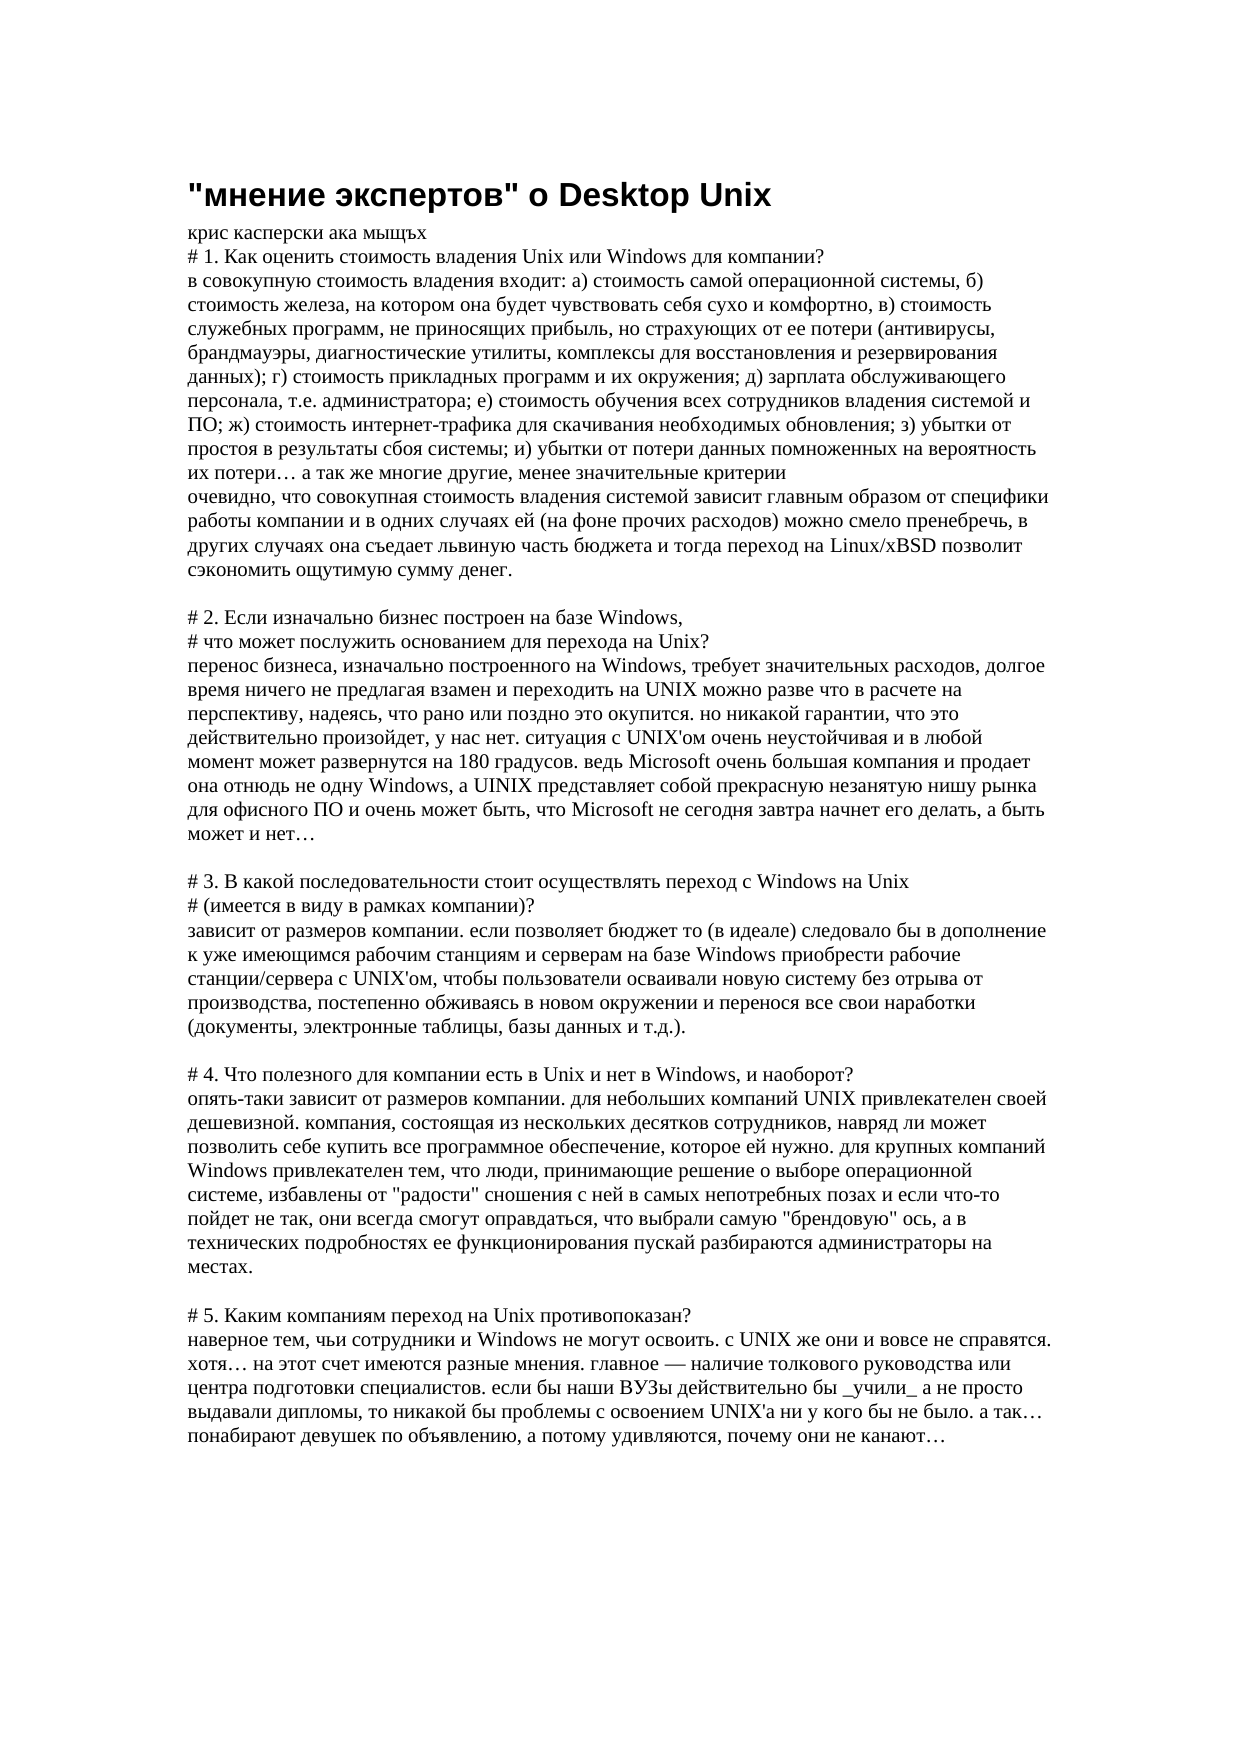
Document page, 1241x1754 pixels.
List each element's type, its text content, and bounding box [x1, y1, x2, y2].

text перенос бизнеса, изначально построенного на Windows, требует значительных расходов, долгое время ничего не предлагая взамен и переходить на UNIX можно разве что в расчете на перспективу, надеясь, что рано или поздно это окупится. но никакой гарантии, что это действительно произойдет, у нас нет. ситуация с UNIX'ом очень неустойчивая и в любой момент может развернутся на 180 градусов. ведь Microsoft очень большая компания и продает она отнюдь не одну Windows, а UINIX представляет собой прекрасную незанятую нишу рынка для офисного ПО и очень может быть, что Microsoft не сегодня завтра начнет его делать, а быть может и нет… [187, 653, 1053, 845]
text очевидно, что совокупная стоимость владения системой зависит главным образом от специфики работы компании и в одних случаях ей (на фоне прочих расходов) можно смело пренебречь, в других случаях она съедает львиную часть бюджета и тогда переход на Linux/xBSD позволит сэкономить ощутимую сумму денег. [187, 484, 1053, 581]
text # что может послужить основанием для перехода на Unix? [187, 629, 1053, 653]
text # 5. Каким компаниям переход на Unix противопоказан? [187, 1302, 1053, 1327]
text крис касперски ака мыщъх [187, 220, 1053, 244]
text наверное тем, чьи сотрудники и Windows не могут освоить. с UNIX же они и вовсе не справятся. хотя… на этот счет имеются разные мнения. главное — наличие толкового руководства или центра подготовки специалистов. если бы наши ВУЗы действительно бы _учили_ а не просто выдавали дипломы, то никакой бы проблемы с освоением UNIX'а ни у кого бы не было. а так… понабирают девушек по объявлению, а потому удивляются, почему они не канают… [187, 1327, 1053, 1447]
text зависит от размеров компании. если позволяет бюджет то (в идеале) следовало бы в дополнение к уже имеющимся рабочим станциям и серверам на базе Windows приобрести рабочие станции/сервера с UNIX'ом, чтобы пользователи осваивали новую систему без отрыва от производства, постепенно обживаясь в новом окружении и перенося все свои наработки (документы, электронные таблицы, базы данных и т.д.). [187, 917, 1053, 1038]
text в совокупную стоимость владения входит: а) стоимость самой операционной системы, б) стоимость железа, на котором она будет чувствовать себя сухо и комфортно, в) стоимость служебных программ, не приносящих прибыль, но страхующих от ее потери (антивирусы, брандмауэры, диагностические утилиты, комплексы для восстановления и резервирования данных); г) стоимость прикладных программ и их окружения; д) зарплата обслуживающего персонала, т.е. администратора; е) стоимость обучения всех сотрудников владения системой и ПО; ж) стоимость интернет-трафика для скачивания необходимых обновления; з) убытки от простоя в результаты сбоя системы; и) убытки от потери данных помноженных на вероятность их потери… а так же многие другие, менее значительные критерии [187, 268, 1053, 484]
subtitle "мнение экспертов" о Desktop Unix [187, 175, 1053, 213]
text # 2. Если изначально бизнес построен на базе Windows, [187, 605, 1053, 629]
text # (имеется в виду в рамках компании)? [187, 893, 1053, 917]
text # 1. Как оценить стоимость владения Unix или Windows для компании? [187, 244, 1053, 268]
text опять-таки зависит от размеров компании. для небольших компаний UNIX привлекателен своей дешевизной. компания, состоящая из нескольких десятков сотрудников, навряд ли может позволить себе купить все программное обеспечение, которое ей нужно. для крупных компаний Windows привлекателен тем, что люди, принимающие решение о выборе операционной системе, избавлены от "радости" сношения с ней в самых непотребных позах и если что-то пойдет не так, они всегда смогут оправдаться, что выбрали самую "брендовую" ось, а в технических подробностях ее функционирования пускай разбираются администраторы на местах. [187, 1086, 1053, 1278]
text # 3. В какой последовательности стоит осуществлять переход с Windows на Unix [187, 869, 1053, 893]
text # 4. Что полезного для компании есть в Unix и нет в Windows, и наоборот? [187, 1062, 1053, 1086]
